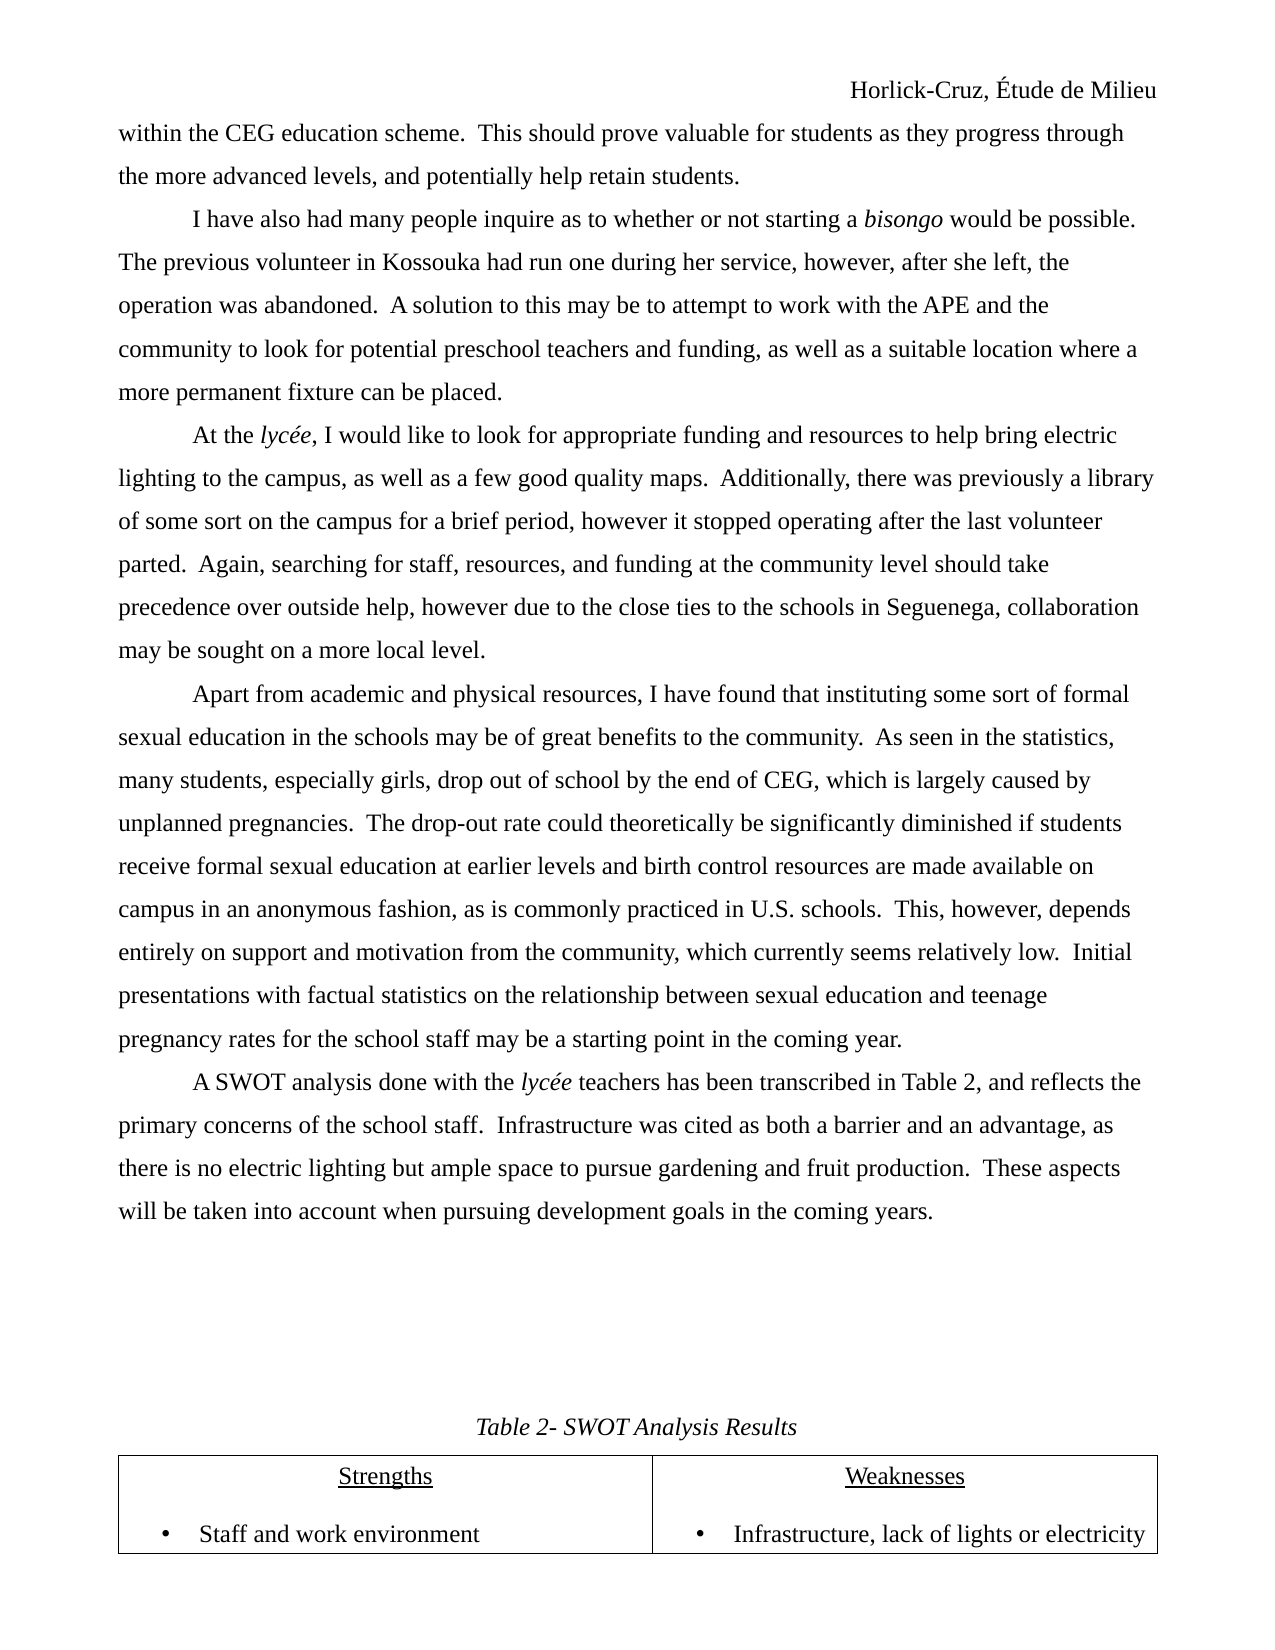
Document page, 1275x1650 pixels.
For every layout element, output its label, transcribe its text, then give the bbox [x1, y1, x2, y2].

text At the lycée, I would like to look for appropriate funding and resources to help bring electric lighting to the campus, as well as a few good quality maps. Additionally, there was previously a library of some sort on the campus for a brief period, however it stopped operating after the last volunteer parted. Again, searching for staff, resources, and funding at the community level should take precedence over outside help, however due to the close ties to the schools in Seguenega, collaboration may be sought on a more local level. [118, 420, 1157, 664]
text Table 2- SWOT Analysis Results [118, 1412, 1157, 1441]
text I have also had many people inquire as to whether or not starting a bisongo would be possible. The previous volunteer in Kossouka had run one during her service, however, after she left, the operation was abandoned. A solution to this may be to attempt to work with the APE and the community to look for potential preschool teachers and funding, as well as a suitable location where a more permanent fixture can be placed. [118, 204, 1157, 406]
text A SWOT analysis done with the lycée teachers has been transcribed in Table 2, and reflects the primary concerns of the school staff. Infrastructure was cited as both a barrier and an advantage, as there is no electric lighting but ample space to pursue gardening and fruit production. These aspects will be taken into account when pursuing development goals in the coming years. [118, 1067, 1157, 1225]
table_header Weaknesses Infrastructure, lack of lights or electricity Lacking sufficient teachers for certain subjects [653, 1456, 1157, 1553]
table_header Strengths Staff and work environment Location (on main road) Large space, sufficient classrooms [119, 1456, 652, 1553]
text within the CEG education scheme. This should prove valuable for students as they progress through the more advanced levels, and potentially help retain students. [118, 118, 1157, 190]
text Apart from academic and physical resources, I have found that instituting some sort of formal sexual education in the schools may be of great benefits to the community. As seen in the statistics, many students, especially girls, drop out of school by the end of CEG, which is largely caused by unplanned pregnancies. The drop-out rate could theoretically be significantly diminished if students receive formal sexual education at earlier levels and birth control resources are made available on campus in an anonymous fashion, as is commonly practiced in U.S. schools. This, however, depends entirely on support and motivation from the community, which currently seems relatively low. Initial presentations with factual statistics on the relationship between sexual education and teenage pregnancy rates for the school staff may be a starting point in the coming year. [118, 679, 1157, 1052]
